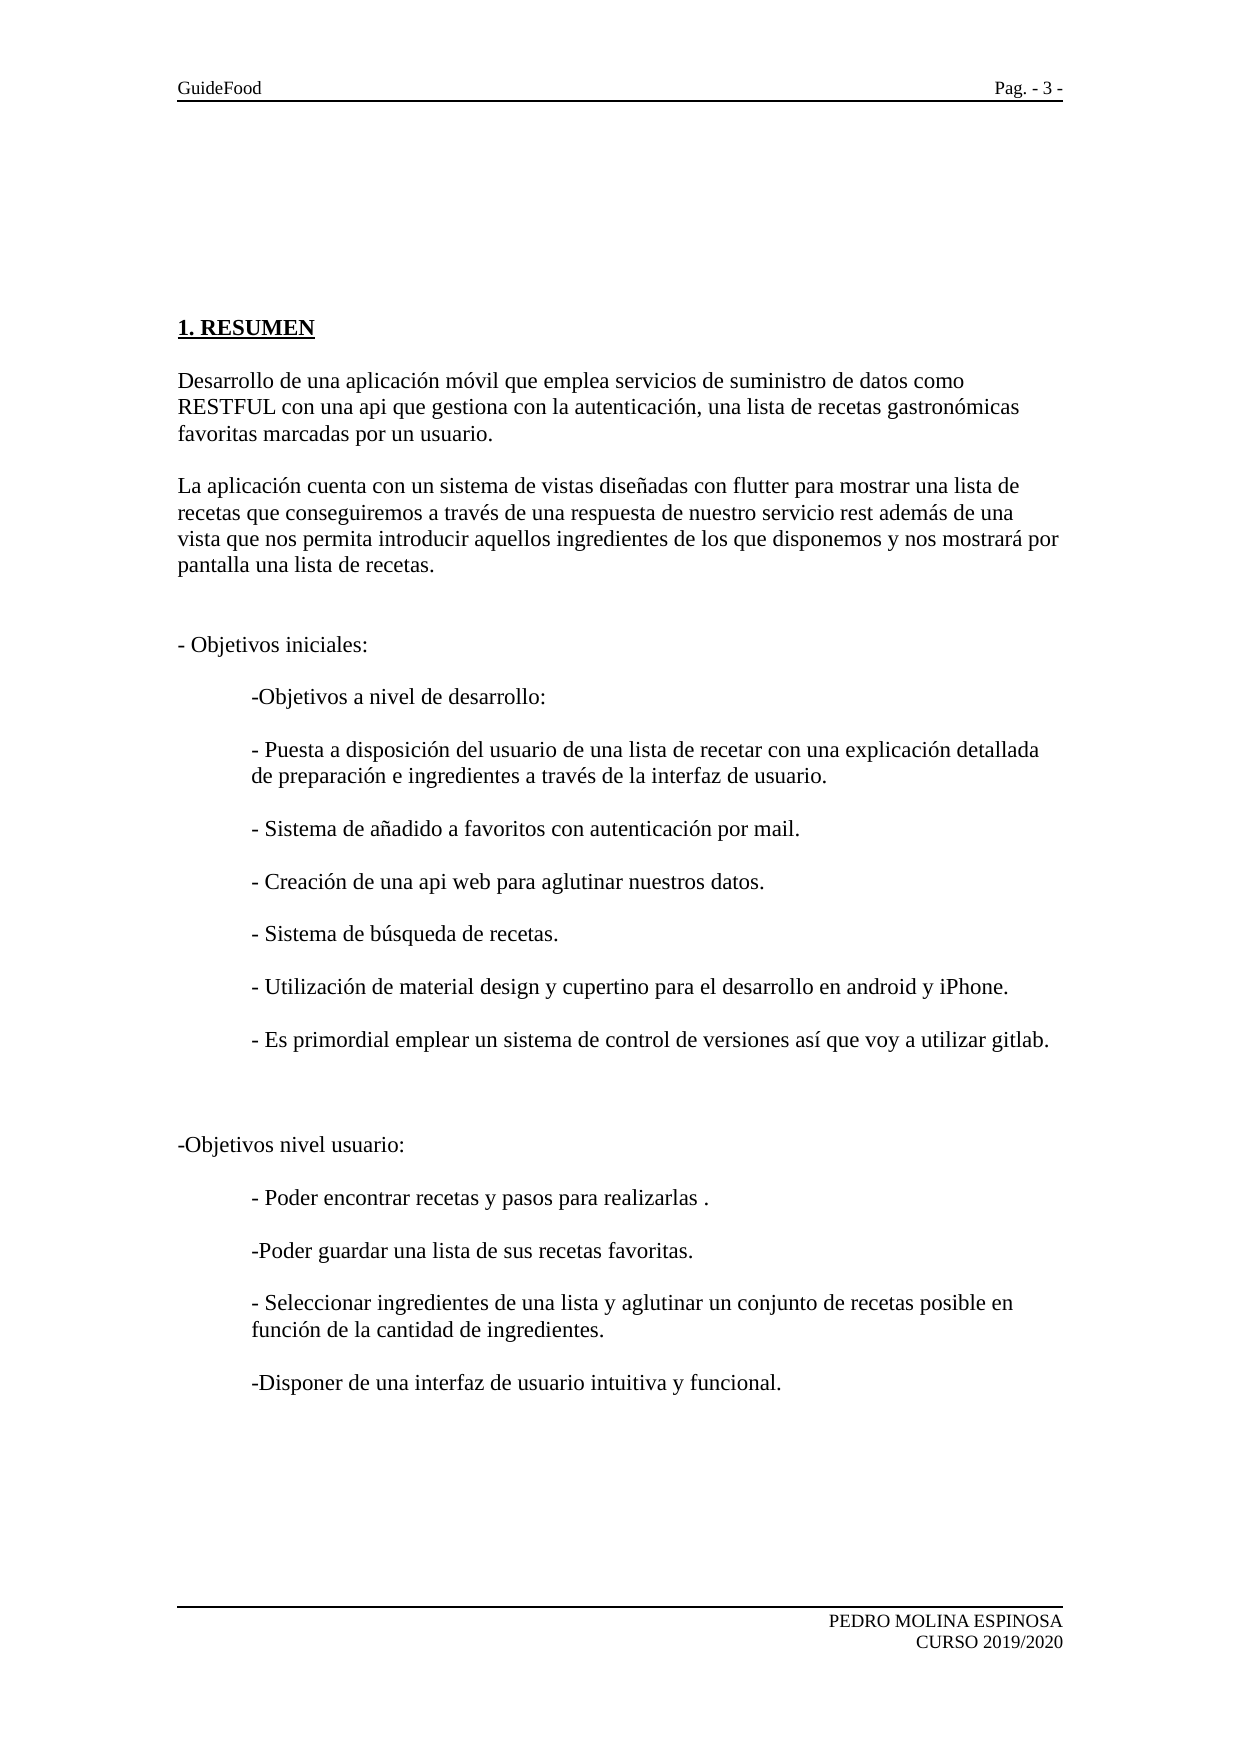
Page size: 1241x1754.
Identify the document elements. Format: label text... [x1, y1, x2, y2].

text 1. RESUMEN [177, 314, 1063, 341]
text -Poder guardar una lista de sus recetas favoritas. [177, 1237, 1063, 1263]
text La aplicación cuenta con un sistema de vistas diseñadas con flutter para mostrar una lista de recetas que conseguiremos a través de una respuesta de nuestro servicio rest además de una vista que nos permita introducir aquellos ingredientes de los que disponemos y nos mostrará por pantalla una lista de recetas. [177, 472, 1063, 578]
text - Puesta a disposición del usuario de una lista de recetar con una explicación detallada de preparación e ingredientes a través de la interfaz de usuario. [177, 736, 1063, 789]
text - Sistema de añadido a favoritos con autenticación por mail. [177, 815, 1063, 841]
text Desarrollo de una aplicación móvil que emplea servicios de suministro de datos como RESTFUL con una api que gestiona con la autenticación, una lista de recetas gastronómicas favoritas marcadas por un usuario. [177, 367, 1063, 446]
text - Poder encontrar recetas y pasos para realizarlas . [177, 1184, 1063, 1210]
text -Objetivos nivel usuario: [177, 1131, 1063, 1158]
text - Seleccionar ingredientes de una lista y aglutinar un conjunto de recetas posible en función de la cantidad de ingredientes. [177, 1289, 1063, 1342]
text - Objetivos iniciales: [177, 631, 1063, 657]
text - Sistema de búsqueda de recetas. [177, 921, 1063, 947]
text -Disponer de una interfaz de usuario intuitiva y funcional. [177, 1368, 1063, 1395]
text -Objetivos a nivel de desarrollo: [177, 683, 1063, 710]
text - Utilización de material design y cupertino para el desarrollo en android y iPhone. [177, 973, 1063, 999]
text - Creación de una api web para aglutinar nuestros datos. [177, 868, 1063, 894]
text - Es primordial emplear un sistema de control de versiones así que voy a utilizar gitlab. [177, 1026, 1063, 1052]
